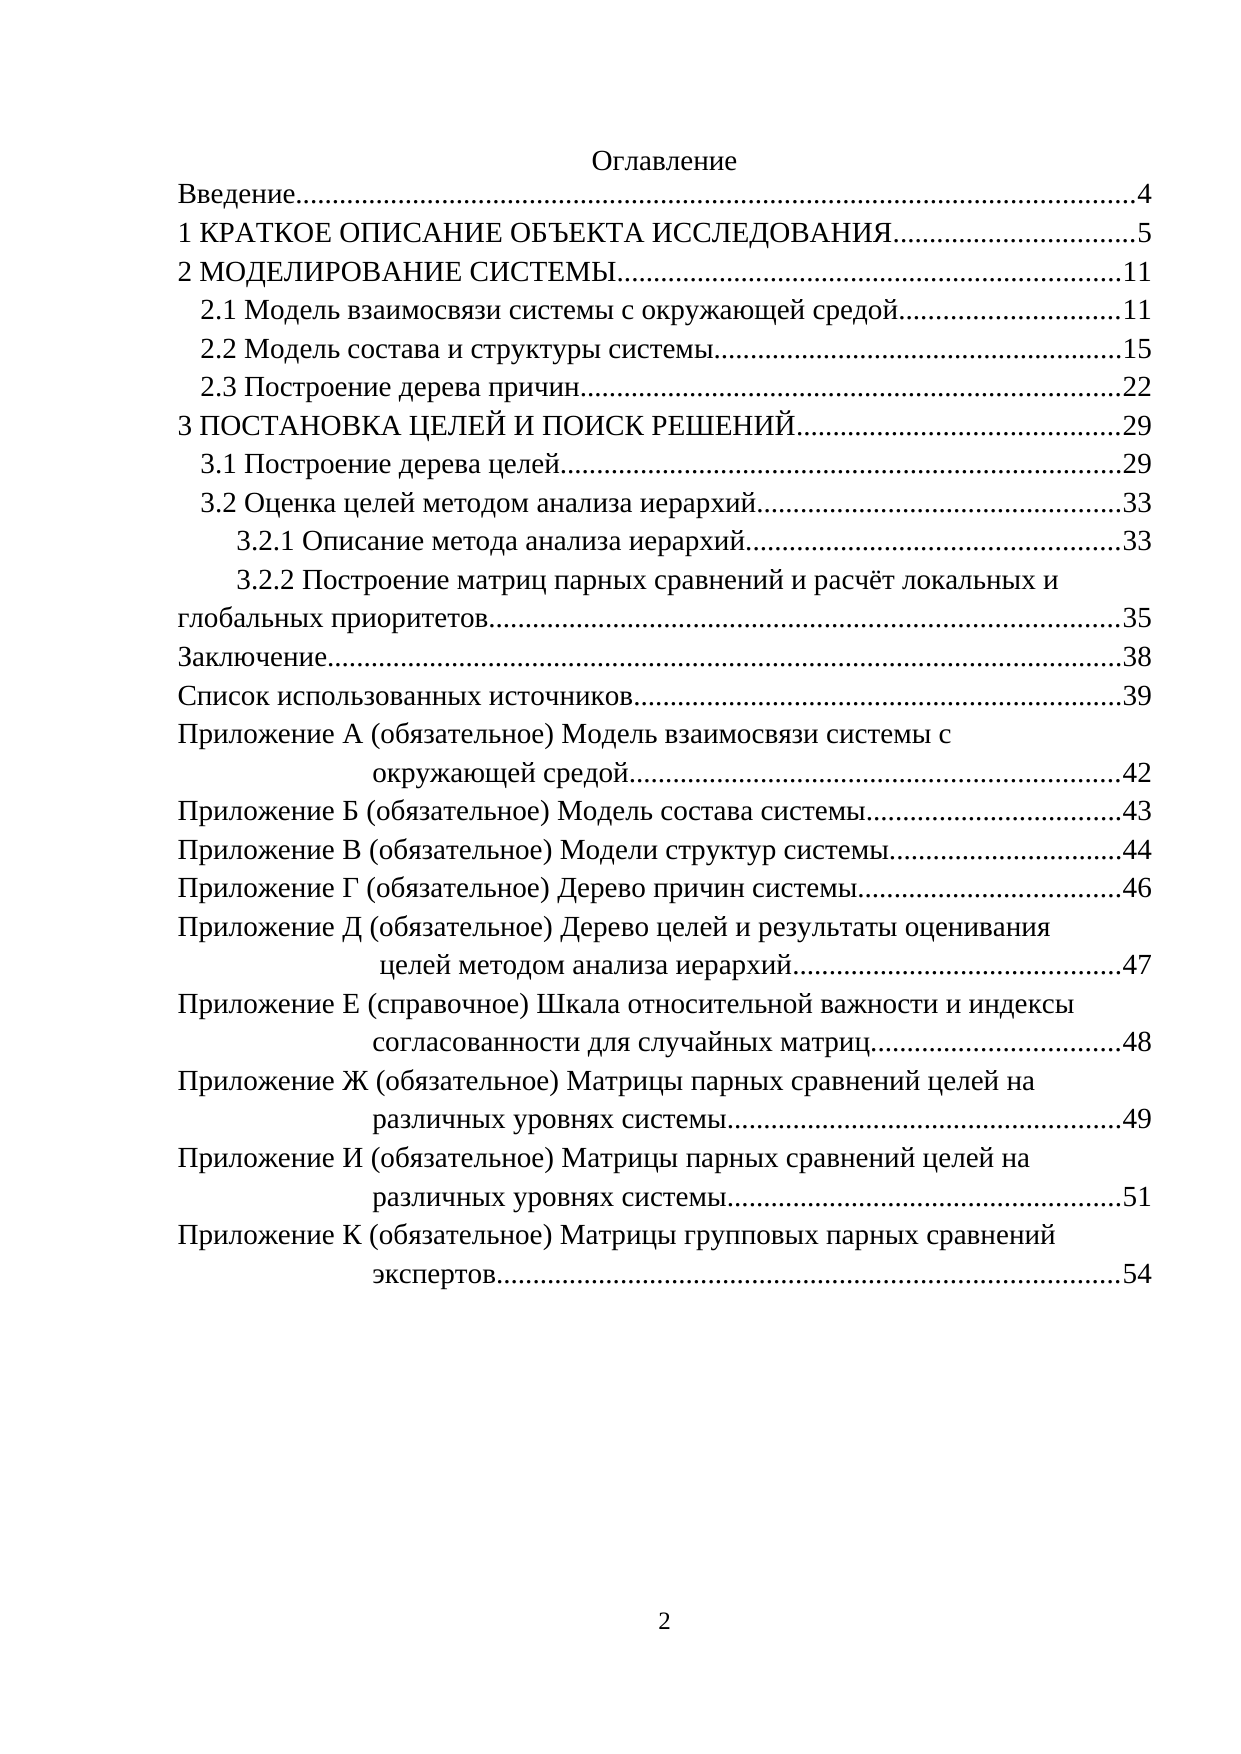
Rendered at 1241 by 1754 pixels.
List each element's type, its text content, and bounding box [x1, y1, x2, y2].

text 3 ПОСТАНОВКА ЦЕЛЕЙ И ПОИСК РЕШЕНИЙ 29 [177, 408, 1152, 441]
text Приложение И (обязательное) Матрицы парных сравнений целей на различных уровнях системы 51 [177, 1140, 1152, 1212]
text 1 КРАТКОЕ ОПИСАНИЕ ОБЪЕКТА ИССЛЕДОВАНИЯ 5 [177, 215, 1152, 249]
text 2 МОДЕЛИРОВАНИЕ СИСТЕМЫ 11 [177, 254, 1152, 287]
text Введение 4 [177, 177, 1152, 210]
text Приложение Е (справочное) Шкала относительной важности и индексы согласованности для случайных матриц 48 [177, 986, 1152, 1058]
text Приложение Г (обязательное) Дерево причин системы 46 [177, 870, 1152, 904]
text 3.1 Построение дерева целей 29 [200, 446, 1152, 480]
text 2.2 Модель состава и структуры системы 15 [200, 331, 1152, 364]
text Приложение Д (обязательное) Дерево целей и результаты оценивания целей методом анализа иерархий 47 [177, 909, 1152, 981]
text 2.3 Построение дерева причин 22 [200, 369, 1152, 403]
text Заключение 38 [177, 639, 1152, 673]
text Список использованных источников 39 [177, 678, 1152, 711]
text 3.2.2 Построение матриц парных сравнений и расчёт локальных и глобальных приоритетов 35 [177, 562, 1152, 634]
text Приложение К (обязательное) Матрицы групповых парных сравнений экспертов 54 [177, 1217, 1152, 1289]
text Приложение В (обязательное) Модели структур системы 44 [177, 832, 1152, 865]
text Приложение Ж (обязательное) Матрицы парных сравнений целей на различных уровнях системы 49 [177, 1063, 1152, 1135]
text Приложение Б (обязательное) Модель состава системы 43 [177, 793, 1152, 827]
text 2.1 Модель взаимосвязи системы с окружающей средой 11 [200, 292, 1152, 326]
text Приложение А (обязательное) Модель взаимосвязи системы с окружающей средой 42 [177, 716, 1152, 788]
text 3.2.1 Описание метода анализа иерархий 33 [177, 523, 1152, 557]
subtitle Оглавление [177, 143, 1152, 177]
text 3.2 Оценка целей методом анализа иерархий 33 [200, 485, 1152, 518]
